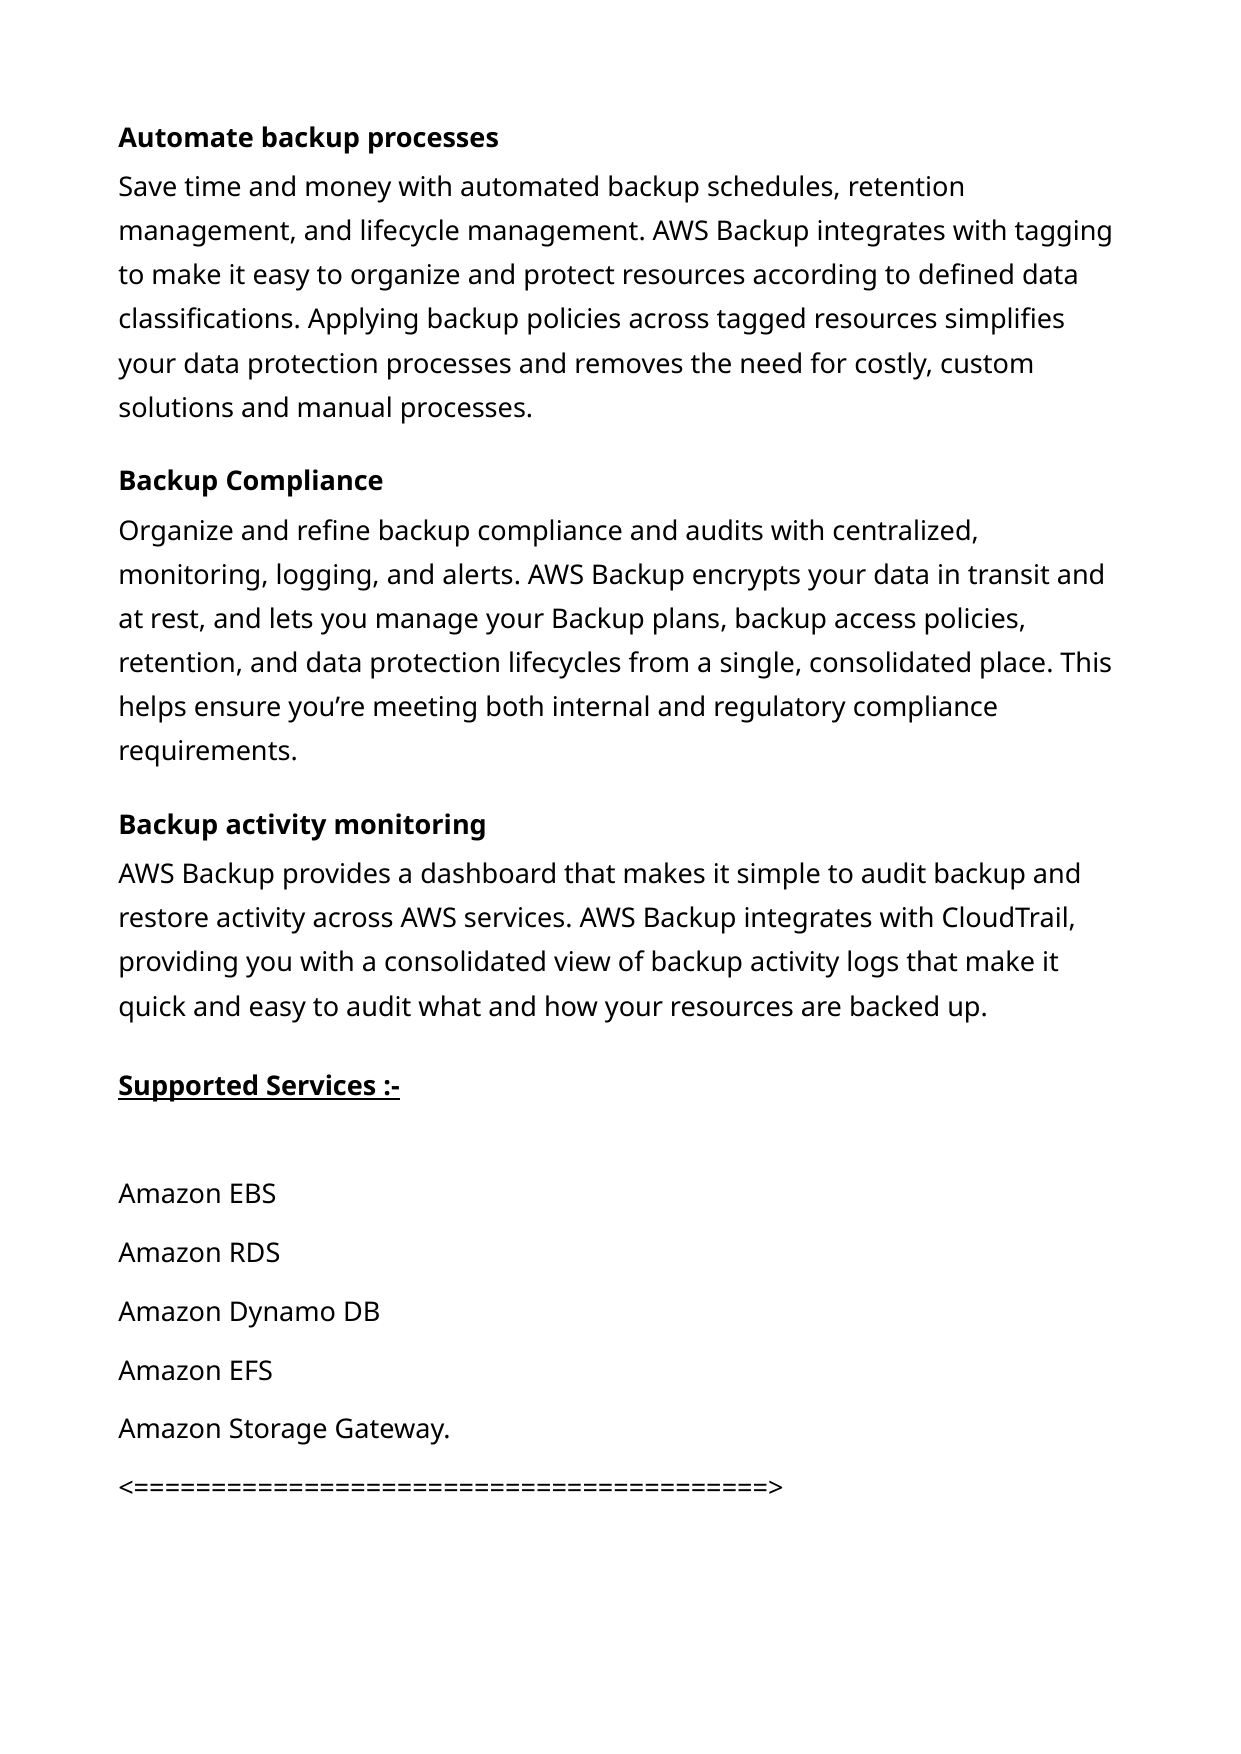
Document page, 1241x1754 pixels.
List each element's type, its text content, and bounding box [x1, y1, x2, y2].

text Organize and refine backup compliance and audits with centralized, monitoring, logging, and alerts. AWS Backup encrypts your data in transit and at rest, and lets you manage your Backup plans, backup access policies, retention, and data protection lifecycles from a single, consolidated place. This helps ensure you’re meeting both internal and regulatory compliance requirements. [118, 511, 1122, 769]
text Amazon EFS [118, 1351, 1122, 1388]
subtitle Backup activity monitoring [118, 805, 1122, 842]
text AWS Backup provides a dashboard that makes it simple to audit backup and restore activity across AWS services. AWS Backup integrates with CloudTrail, providing you with a consolidated view of backup activity logs that make it quick and easy to audit what and how your resources are backed up. [118, 854, 1122, 1024]
subtitle Backup Compliance [118, 462, 1122, 498]
subtitle Automate backup processes [118, 118, 1122, 155]
text <=========================================> [118, 1468, 1122, 1505]
text Amazon Storage Gateway. [118, 1410, 1122, 1447]
subtitle Supported Services :- [118, 1067, 1122, 1103]
text Amazon EBS [118, 1175, 1122, 1212]
text Save time and money with automated backup schedules, retention management, and lifecycle management. AWS Backup integrates with tagging to make it easy to organize and protect resources according to defined data classifications. Applying backup policies across tagged resources simplifies your data protection processes and removes the need for costly, custom solutions and manual processes. [118, 167, 1122, 425]
text Amazon Dynamo DB [118, 1292, 1122, 1329]
text Amazon RDS [118, 1233, 1122, 1270]
